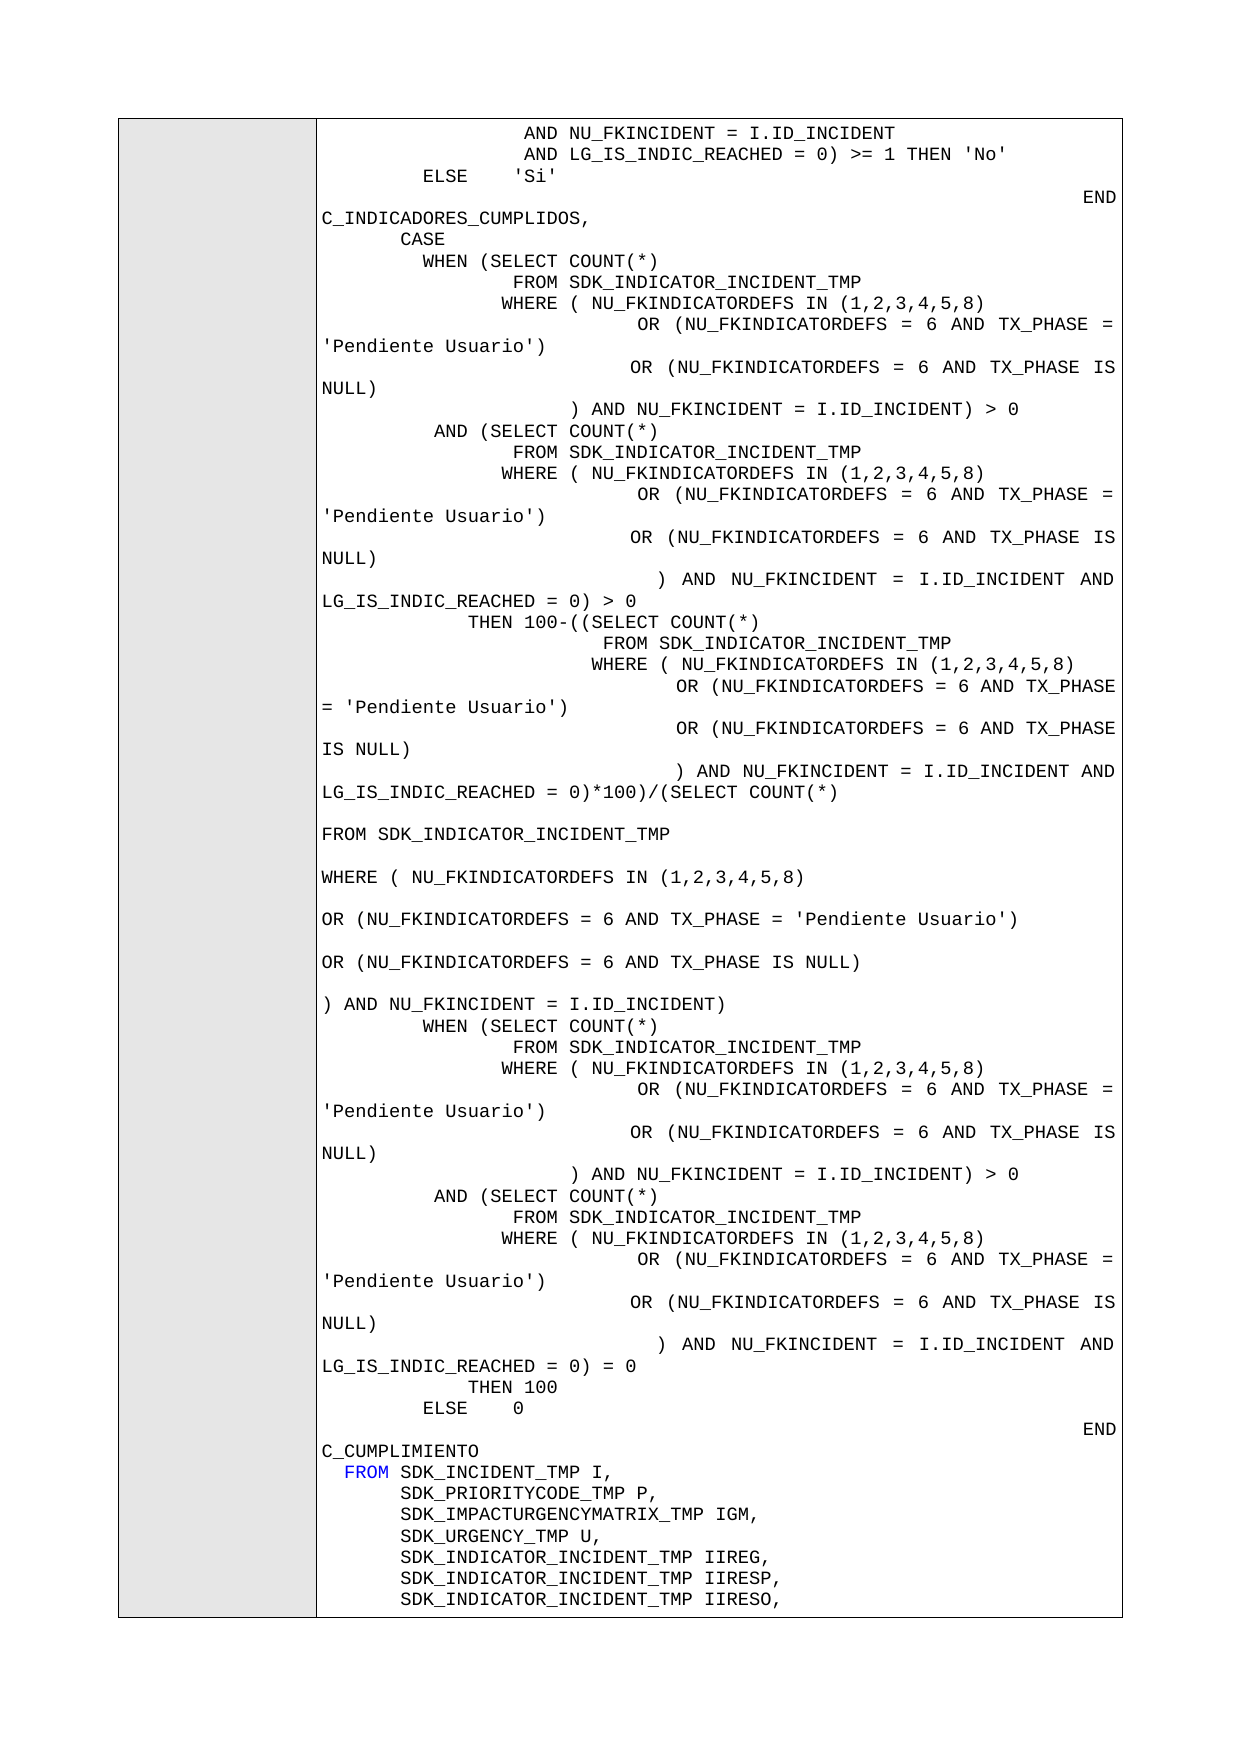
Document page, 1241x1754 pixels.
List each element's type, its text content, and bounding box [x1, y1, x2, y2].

table_cell AND NU_FKINCIDENT = I.ID_INCIDENT AND LG_IS_INDIC_REACHED = 0) >= 1 THEN 'No' ELSE 'Si' END C_INDICADORES_CUMPLIDOS, CASE WHEN (SELECT COUNT(*) FROM SDK_INDICATOR_INCIDENT_TMP WHERE ( NU_FKINDICATORDEFS IN (1,2,3,4,5,8) OR (NU_FKINDICATORDEFS = 6 AND TX_PHASE = 'Pendiente Usuario') OR (NU_FKINDICATORDEFS = 6 AND TX_PHASE IS NULL) ) AND NU_FKINCIDENT = I.ID_INCIDENT) > 0 AND (SELECT COUNT(*) FROM SDK_INDICATOR_INCIDENT_TMP WHERE ( NU_FKINDICATORDEFS IN (1,2,3,4,5,8) OR (NU_FKINDICATORDEFS = 6 AND TX_PHASE = 'Pendiente Usuario') OR (NU_FKINDICATORDEFS = 6 AND TX_PHASE IS NULL) ) AND NU_FKINCIDENT = I.ID_INCIDENT AND LG_IS_INDIC_REACHED = 0) > 0 THEN 100-((SELECT COUNT(*) FROM SDK_INDICATOR_INCIDENT_TMP WHERE ( NU_FKINDICATORDEFS IN (1,2,3,4,5,8) OR (NU_FKINDICATORDEFS = 6 AND TX_PHASE = 'Pendiente Usuario') OR (NU_FKINDICATORDEFS = 6 AND TX_PHASE IS NULL) ) AND NU_FKINCIDENT = I.ID_INCIDENT AND LG_IS_INDIC_REACHED = 0)*100)/(SELECT COUNT(*) FROM SDK_INDICATOR_INCIDENT_TMP WHERE ( NU_FKINDICATORDEFS IN (1,2,3,4,5,8) OR (NU_FKINDICATORDEFS = 6 AND TX_PHASE = 'Pendiente Usuario') OR (NU_FKINDICATORDEFS = 6 AND TX_PHASE IS NULL) ) AND NU_FKINCIDENT = I.ID_INCIDENT) WHEN (SELECT COUNT(*) FROM SDK_INDICATOR_INCIDENT_TMP WHERE ( NU_FKINDICATORDEFS IN (1,2,3,4,5,8) OR (NU_FKINDICATORDEFS = 6 AND TX_PHASE = 'Pendiente Usuario') OR (NU_FKINDICATORDEFS = 6 AND TX_PHASE IS NULL) ) AND NU_FKINCIDENT = I.ID_INCIDENT) > 0 AND (SELECT COUNT(*) FROM SDK_INDICATOR_INCIDENT_TMP WHERE ( NU_FKINDICATORDEFS IN (1,2,3,4,5,8) OR (NU_FKINDICATORDEFS = 6 AND TX_PHASE = 'Pendiente Usuario') OR (NU_FKINDICATORDEFS = 6 AND TX_PHASE IS NULL) ) AND NU_FKINCIDENT = I.ID_INCIDENT AND LG_IS_INDIC_REACHED = 0) = 0 THEN 100 ELSE 0 END C_CUMPLIMIENTO FROM SDK_INCIDENT_TMP I, SDK_PRIORITYCODE_TMP P, SDK_IMPACTURGENCYMATRIX_TMP IGM, SDK_URGENCY_TMP U, SDK_INDICATOR_INCIDENT_TMP IIREG, SDK_INDICATOR_INCIDENT_TMP IIRESP, SDK_INDICATOR_INCIDENT_TMP IIRESO, [317, 119, 1122, 1617]
table_cell [119, 119, 316, 1617]
